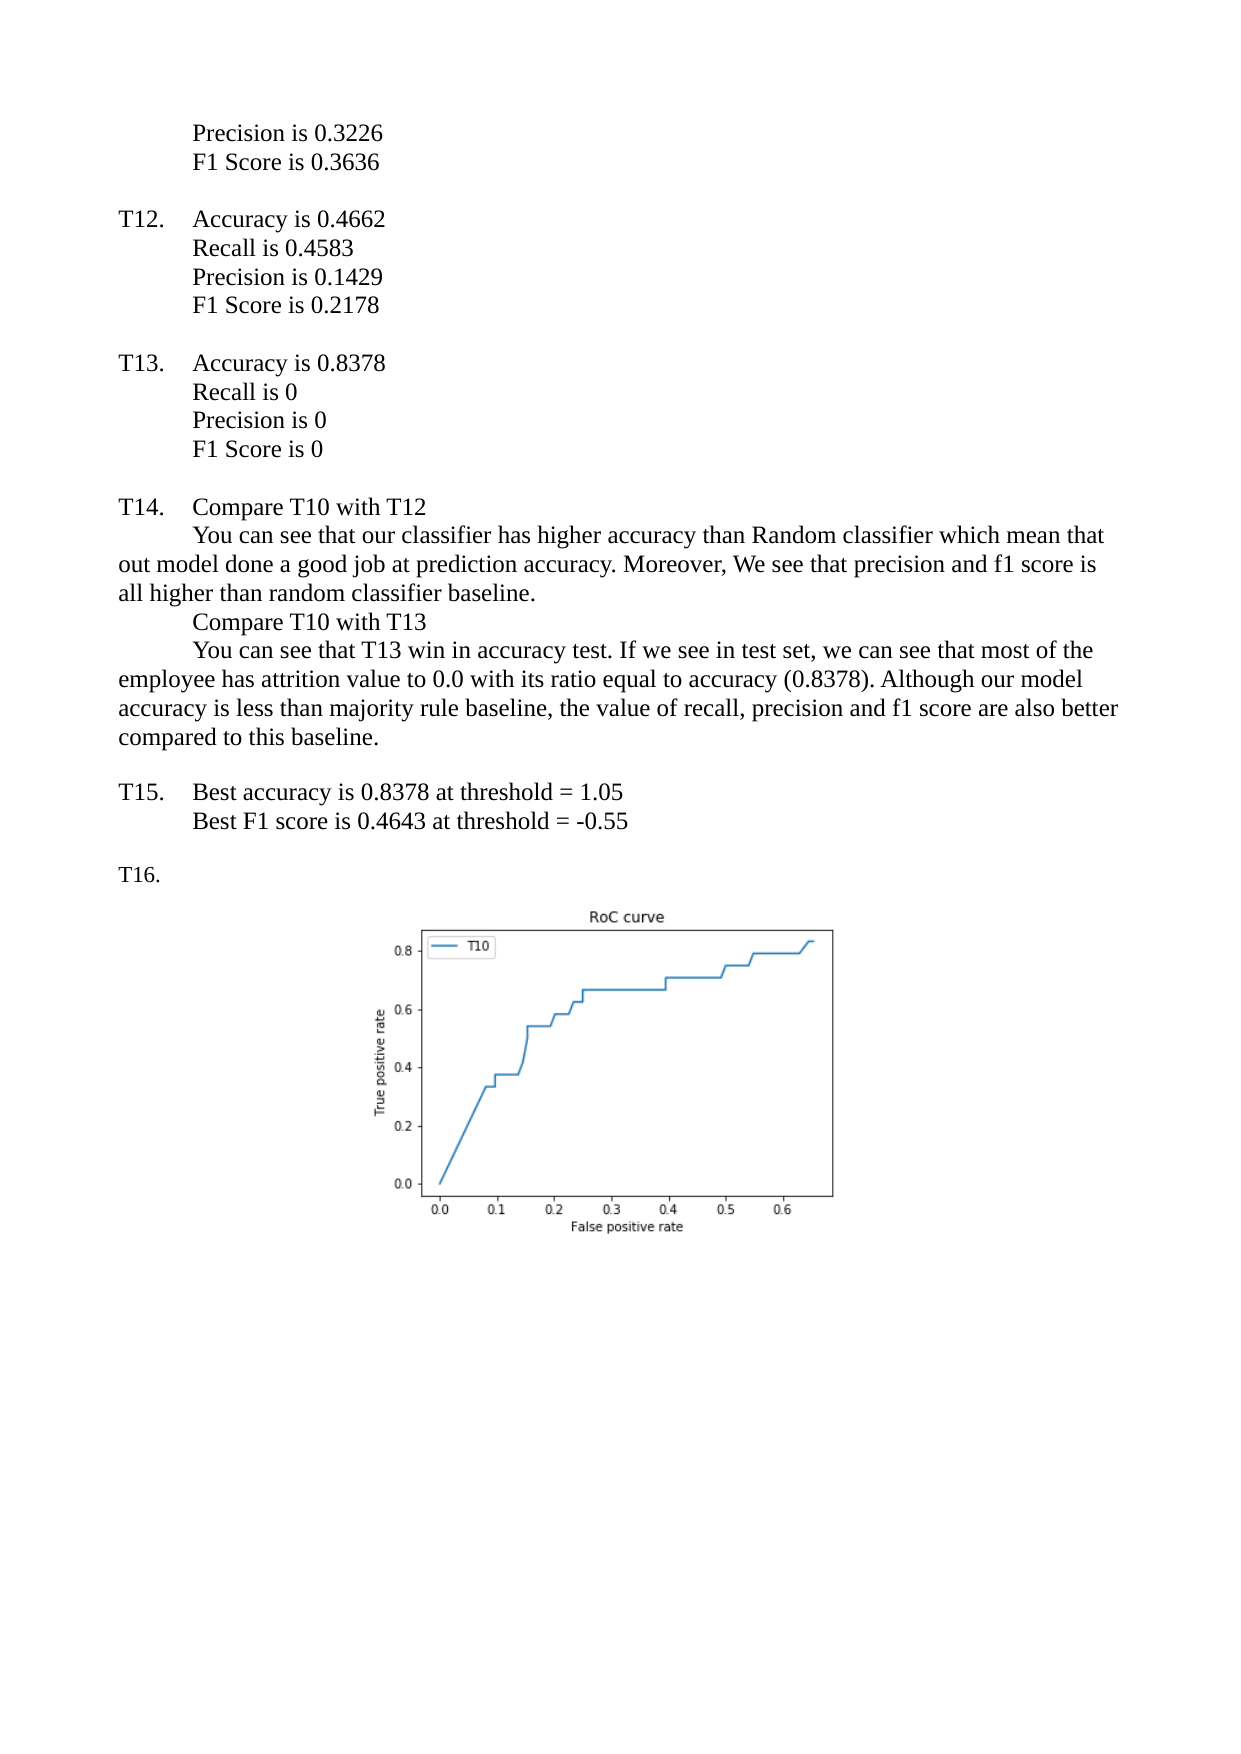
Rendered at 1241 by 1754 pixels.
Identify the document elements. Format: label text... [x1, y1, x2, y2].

text Recall is 0 [118, 377, 1122, 406]
text Precision is 0.1429 [118, 262, 1122, 291]
text Precision is 0.3226 [118, 118, 1122, 147]
text T16. [118, 861, 1122, 887]
text F1 Score is 0.2178 [118, 291, 1122, 319]
text Recall is 0.4583 [118, 233, 1122, 262]
text T12. Accuracy is 0.4662 [118, 204, 1122, 233]
picture [355, 887, 885, 1240]
text Precision is 0 [118, 406, 1122, 434]
text Best F1 score is 0.4643 at threshold = -0.55 [118, 806, 1122, 834]
text T14. Compare T10 with T12 [118, 492, 1122, 521]
text F1 Score is 0.3636 [118, 147, 1122, 176]
text T13. Accuracy is 0.8378 [118, 348, 1122, 377]
text Compare T10 with T13 [118, 607, 1122, 636]
text You can see that our classifier has higher accuracy than Random classifier which mean that out model done a good job at prediction accuracy. Moreover, We see that precision and f1 score is all higher than random classifier baseline. [118, 521, 1122, 607]
text You can see that T13 win in accuracy test. If we see in test set, we can see that most of the employee has attrition value to 0.0 with its ratio equal to accuracy (0.8378). Although our model accuracy is less than majority rule baseline, the value of recall, precision and f1 score are also better compared to this baseline. [118, 636, 1122, 751]
text F1 Score is 0 [118, 434, 1122, 463]
text T15. Best accuracy is 0.8378 at threshold = 1.05 [118, 777, 1122, 806]
